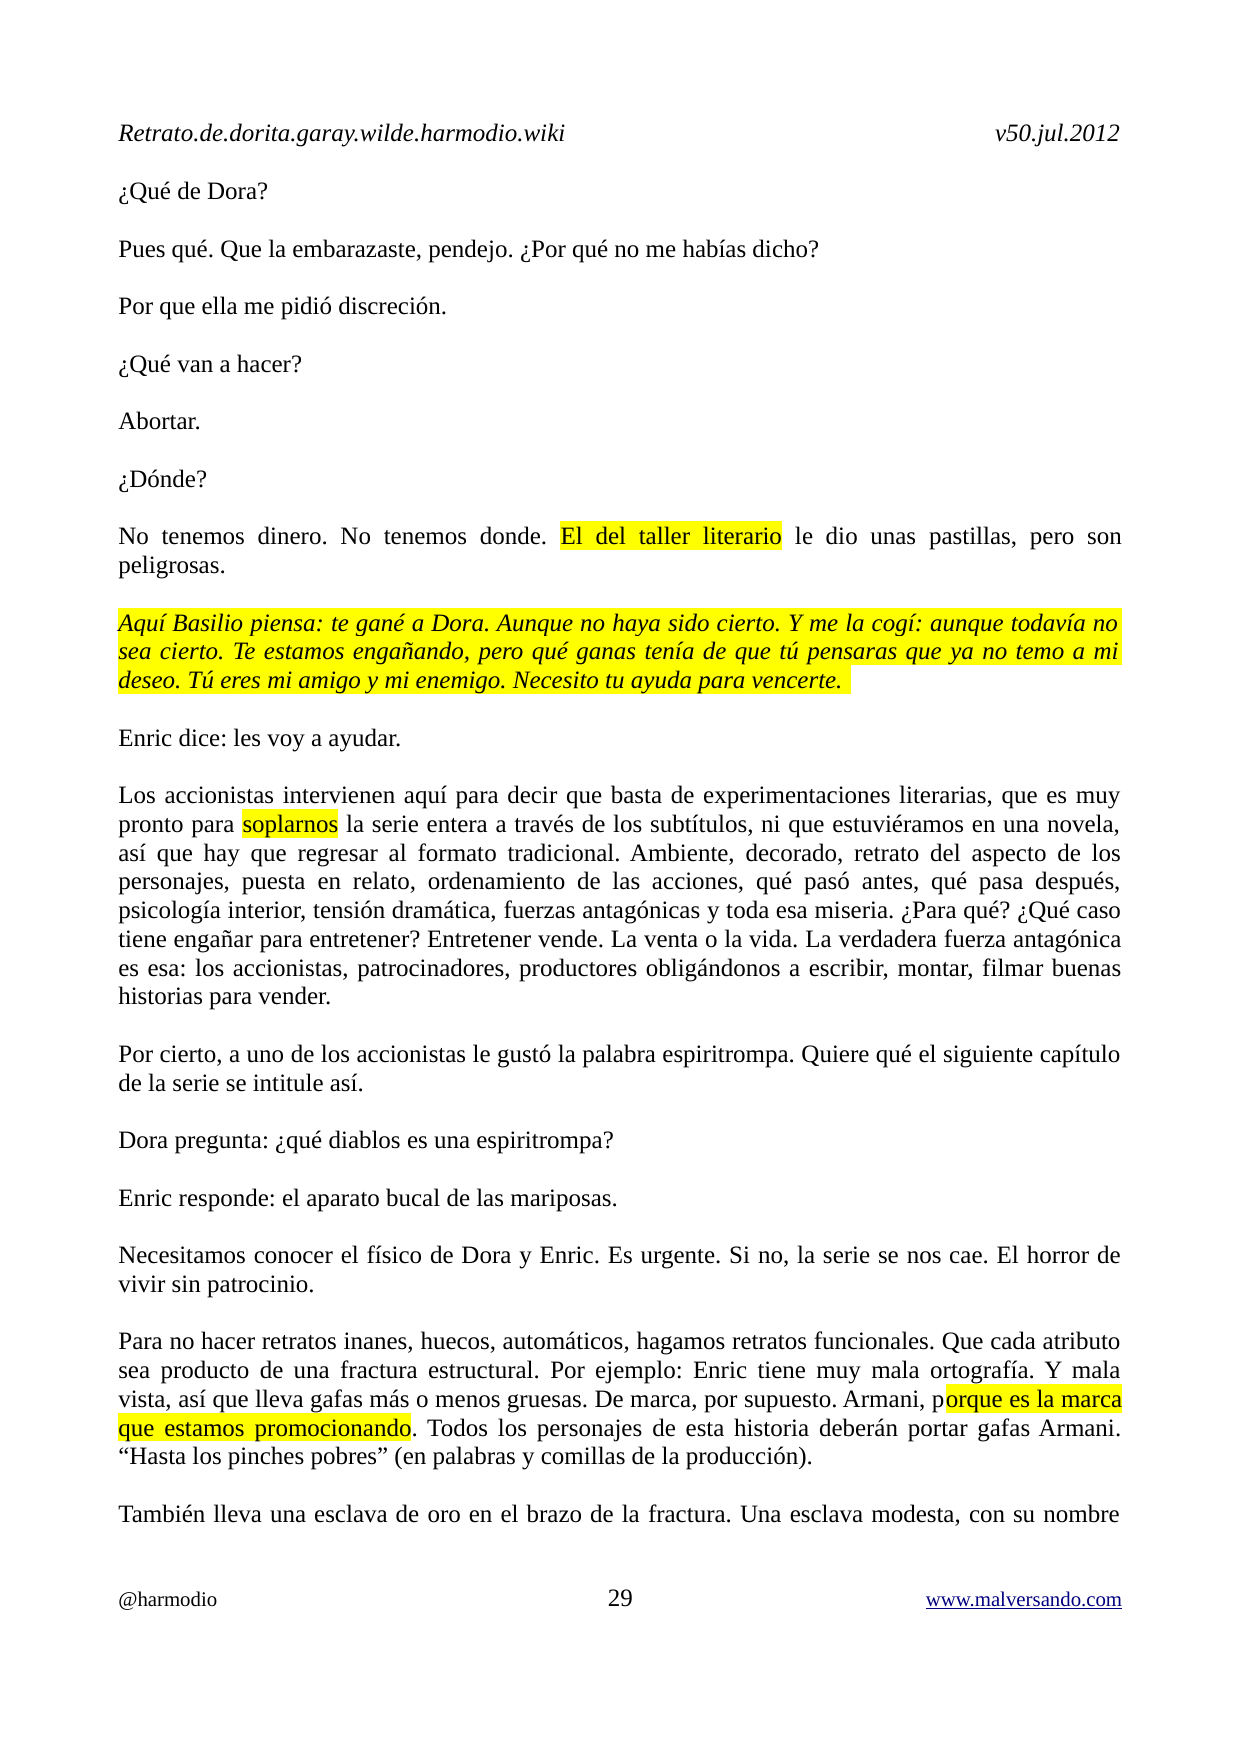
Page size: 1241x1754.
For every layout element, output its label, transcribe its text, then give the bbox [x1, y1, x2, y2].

text Pues qué. Que la embarazaste, pendejo. ¿Por qué no me habías dicho? [118, 234, 1122, 263]
text Por cierto, a uno de los accionistas le gustó la palabra espiritrompa. Quiere qué el siguiente capítulo de la serie se intitule así. [118, 1039, 1122, 1096]
text ¿Dónde? [118, 464, 1122, 493]
text No tenemos dinero. No tenemos donde. El del taller literario le dio unas pastillas, pero son peligrosas. [118, 521, 1122, 579]
text Enric dice: les voy a ayudar. [118, 723, 1122, 751]
text ¿Qué de Dora? [118, 176, 1122, 205]
text Necesitamos conocer el físico de Dora y Enric. Es urgente. Si no, la serie se nos cae. El horror de vivir sin patrocinio. [118, 1240, 1122, 1298]
text Dora pregunta: ¿qué diablos es una espiritrompa? [118, 1125, 1122, 1154]
text Aquí Basilio piensa: te gané a Dora. Aunque no haya sido cierto. Y me la cogí: aunque todavía no sea cierto. Te estamos engañando, pero qué ganas tenía de que tú pensaras que ya no temo a mi deseo. Tú eres mi amigo y mi enemigo. Necesito tu ayuda para vencerte. [118, 608, 1122, 694]
text Por que ella me pidió discreción. [118, 291, 1122, 320]
text Los accionistas intervienen aquí para decir que basta de experimentaciones literarias, que es muy pronto para soplarnos la serie entera a través de los subtítulos, ni que estuviéramos en una novela, así que hay que regresar al formato tradicional. Ambiente, decorado, retrato del aspecto de los personajes, puesta en relato, ordenamiento de las acciones, qué pasó antes, qué pasa después, psicología interior, tensión dramática, fuerzas antagónicas y toda esa miseria. ¿Para qué? ¿Qué caso tiene engañar para entretener? Entretener vende. La venta o la vida. La verdadera fuerza antagónica es esa: los accionistas, patrocinadores, productores obligándonos a escribir, montar, filmar buenas historias para vender. [118, 780, 1122, 1010]
text Abortar. [118, 406, 1122, 435]
text Enric responde: el aparato bucal de las mariposas. [118, 1183, 1122, 1211]
text ¿Qué van a hacer? [118, 349, 1122, 378]
text También lleva una esclava de oro en el brazo de la fractura. Una esclava modesta, con su nombre [118, 1499, 1122, 1528]
text Para no hacer retratos inanes, huecos, automáticos, hagamos retratos funcionales. Que cada atributo sea producto de una fractura estructural. Por ejemplo: Enric tiene muy mala ortografía. Y mala vista, así que lleva gafas más o menos gruesas. De marca, por supuesto. Armani, porque es la marca que estamos promocionando. Todos los personajes de esta historia deberán portar gafas Armani. “Hasta los pinches pobres” (en palabras y comillas de la producción). [118, 1326, 1122, 1470]
